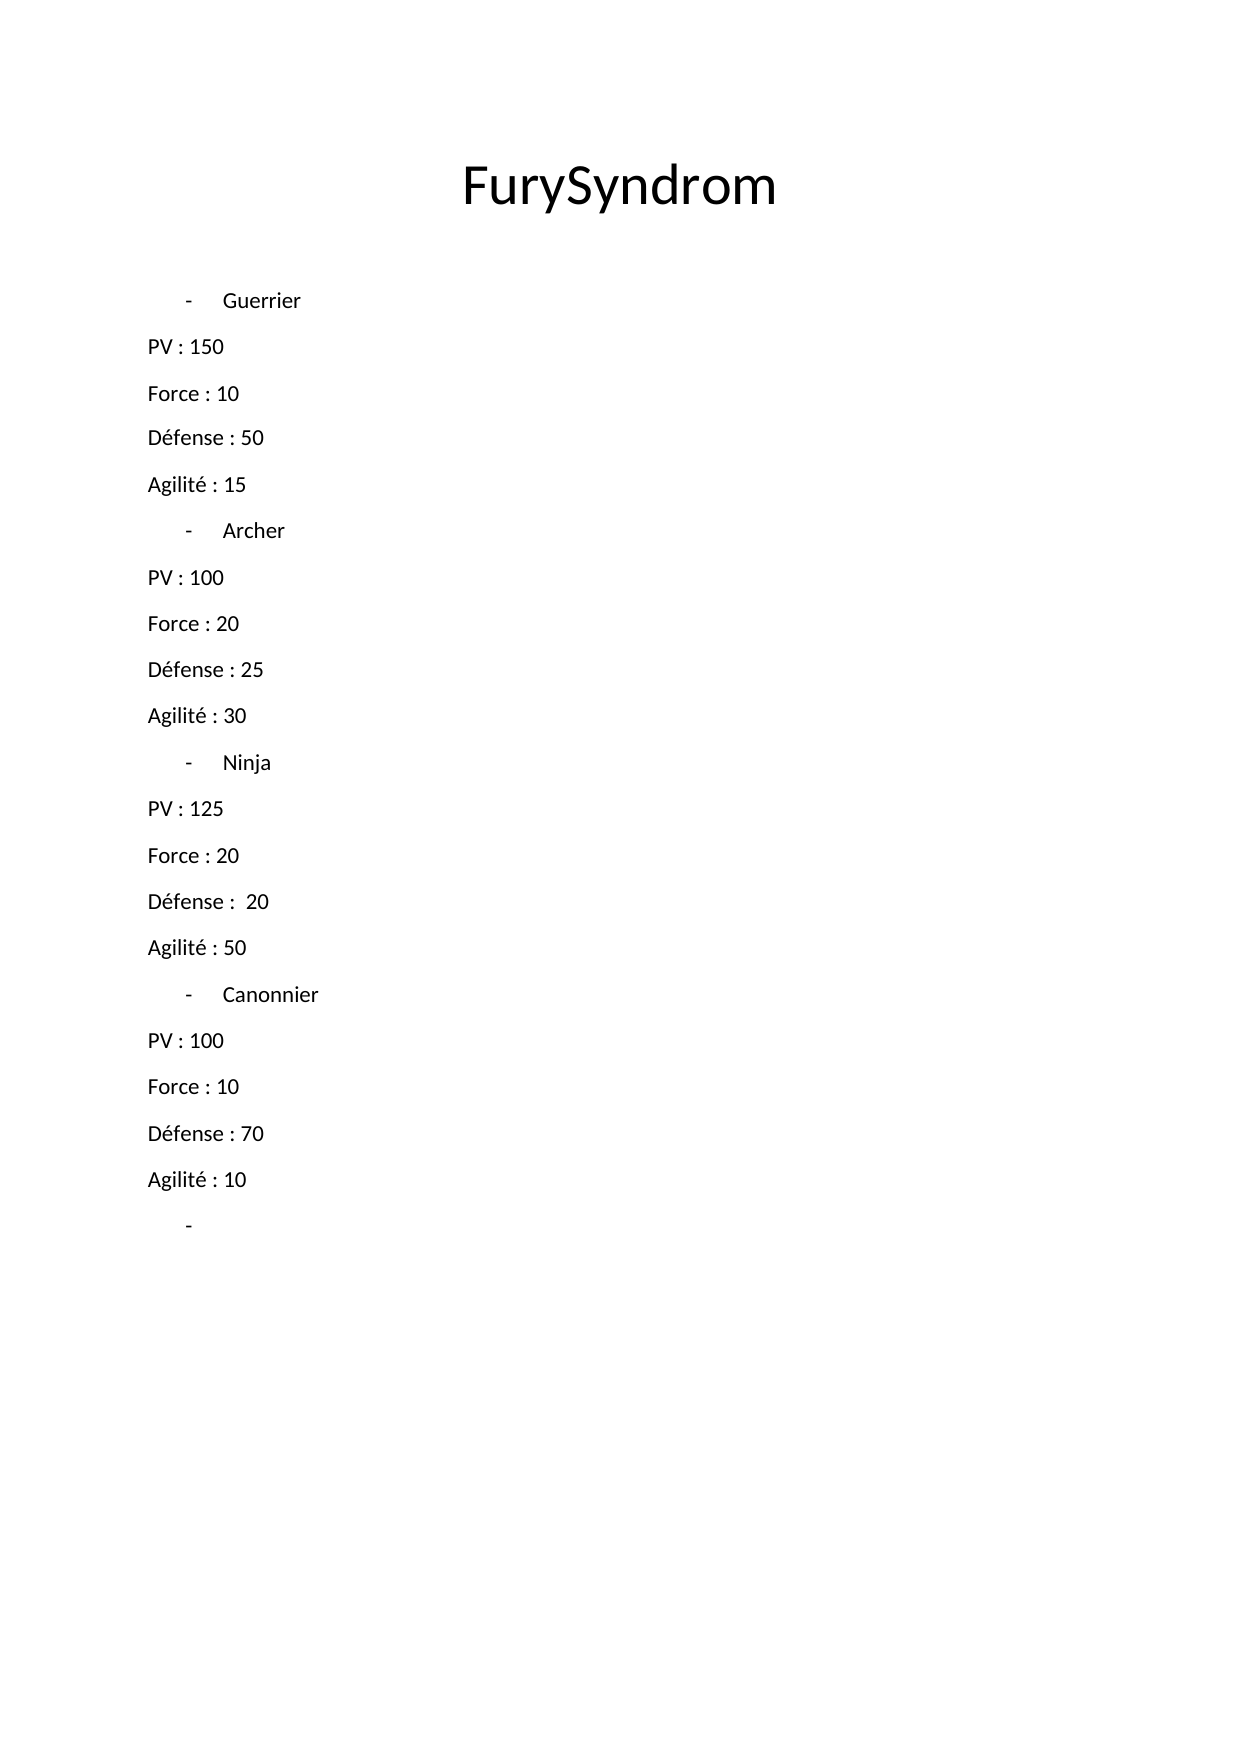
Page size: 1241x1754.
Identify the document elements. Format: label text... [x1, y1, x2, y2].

text Agilité : 15 [148, 470, 1093, 498]
list Canonnier [185, 980, 1093, 1008]
text Défense : 50 [148, 423, 1093, 452]
text PV : 150 [148, 332, 1093, 361]
list Archer [185, 516, 1093, 544]
text Défense : 70 [148, 1119, 1093, 1147]
text Force : 20 [148, 841, 1093, 869]
text Défense : 20 [148, 887, 1093, 915]
text Agilité : 30 [148, 702, 1093, 730]
text PV : 100 [148, 563, 1093, 591]
text Agilité : 50 [148, 933, 1093, 961]
text Agilité : 10 [148, 1165, 1093, 1193]
text PV : 100 [148, 1026, 1093, 1054]
text FurySyndrom [148, 148, 1093, 219]
list Guerrier [185, 286, 1093, 314]
text Force : 10 [148, 379, 1093, 407]
text Force : 20 [148, 609, 1093, 637]
list Ninja [185, 748, 1093, 776]
text Défense : 25 [148, 655, 1093, 683]
text PV : 125 [148, 794, 1093, 822]
text Force : 10 [148, 1072, 1093, 1101]
